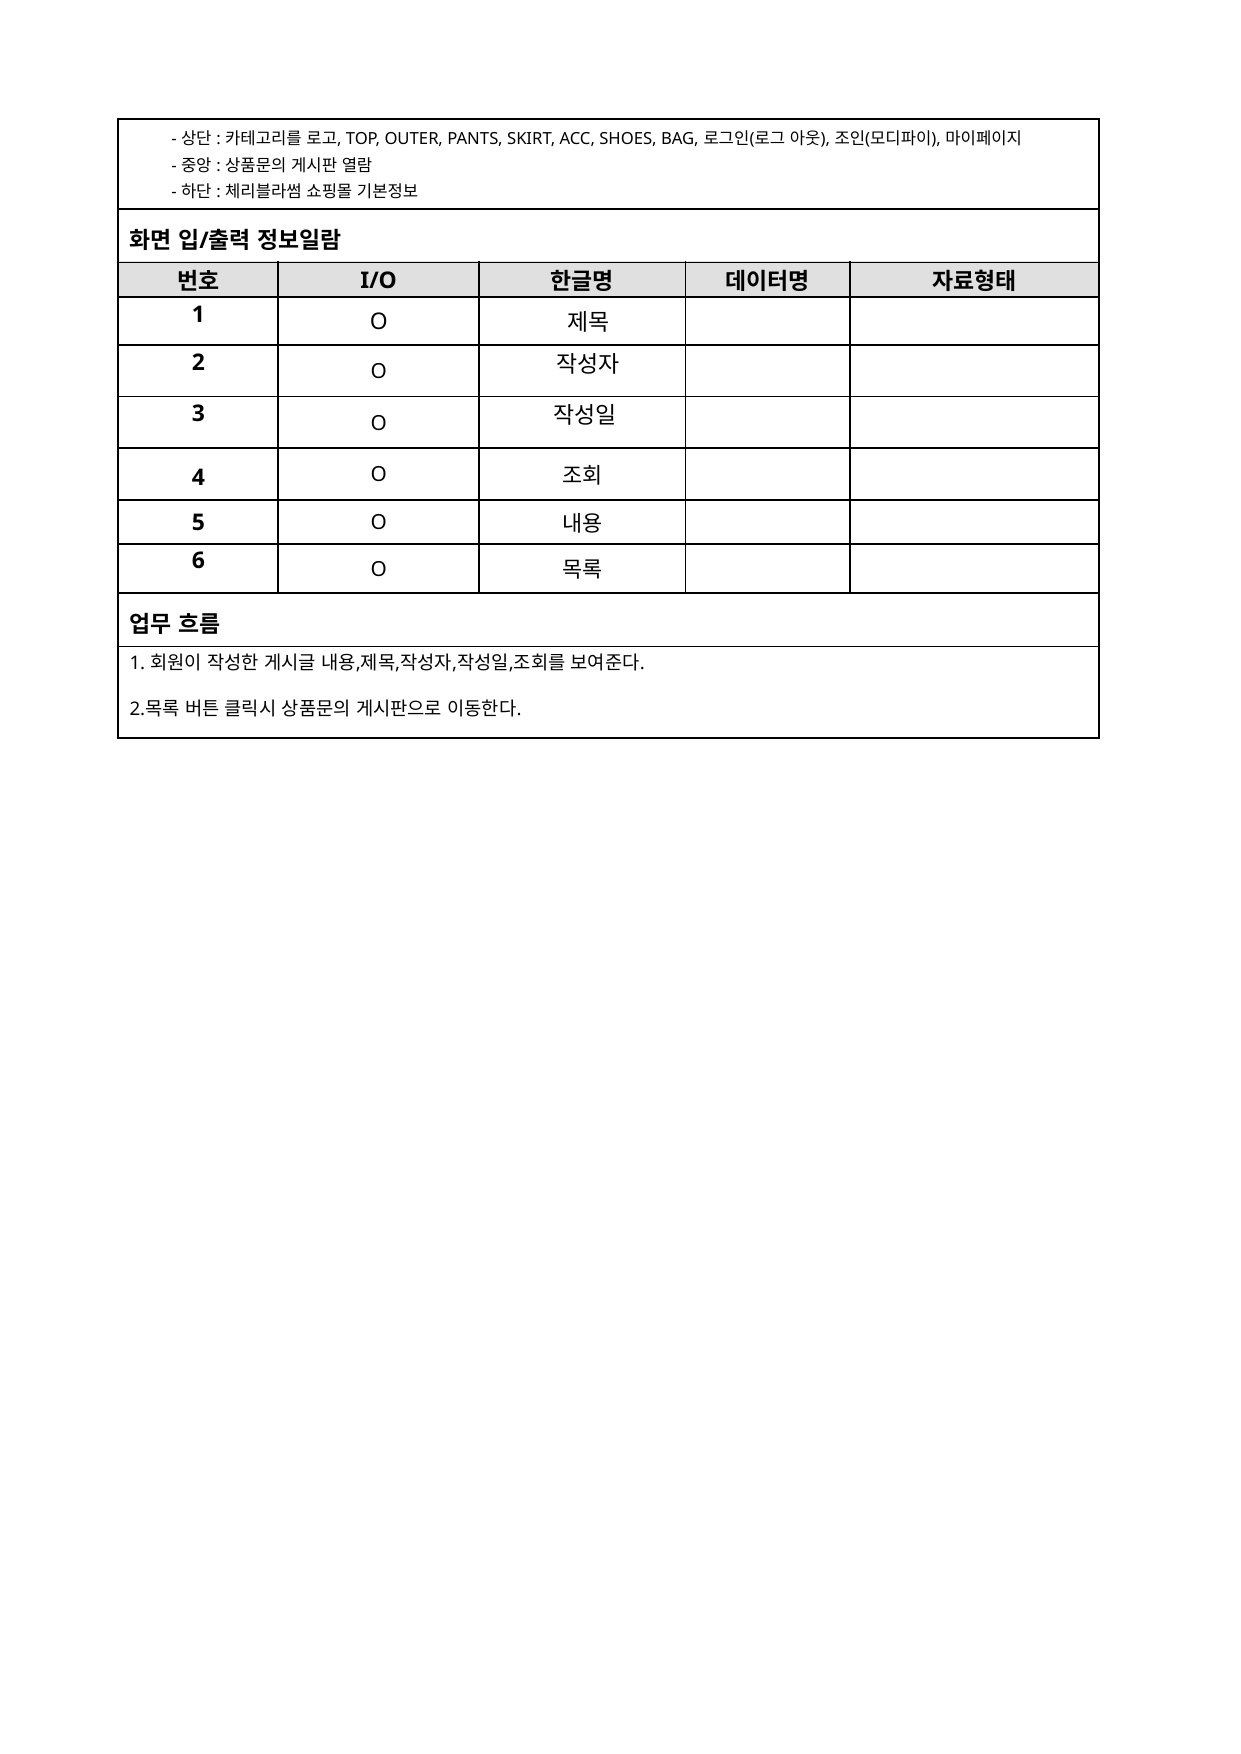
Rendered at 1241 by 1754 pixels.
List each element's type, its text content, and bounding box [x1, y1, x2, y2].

table_cell 번호 [119, 263, 277, 296]
table_cell I/O [279, 263, 478, 296]
table_cell O [279, 449, 478, 499]
table_cell 2 [119, 346, 277, 396]
table_cell 3 [119, 397, 277, 447]
table_cell - 상단 : 카테고리를 로고, TOP, OUTER, PANTS, SKIRT, ACC, SHOES, BAG, 로그인(로그 아웃), 조인(모디파이), 마이페이지 - 중앙 : 상품문의 게시판 열람 - 하단 : 체리블라썸 쇼핑몰 기본정보 [119, 120, 1098, 208]
table_cell O [279, 501, 478, 543]
table_cell O [279, 298, 478, 344]
table_cell [686, 298, 849, 344]
table_cell 목록 [480, 545, 685, 592]
table_cell O [279, 397, 478, 447]
table_cell 업무 흐름 [119, 594, 1098, 646]
table_cell O [279, 545, 478, 592]
table_cell [686, 501, 849, 543]
table_cell [851, 501, 1098, 543]
table_cell [686, 397, 849, 447]
table_cell 1 [119, 298, 277, 344]
table_cell 1. 회원이 작성한 게시글 내용,제목,작성자,작성일,조회를 보여준다. 2.목록 버튼 클릭시 상품문의 게시판으로 이동한다. [119, 647, 1098, 737]
table_cell 한글명 [480, 263, 685, 296]
table_cell O [279, 346, 478, 396]
table_cell 작성일 [480, 397, 685, 447]
table_cell 제목 [480, 298, 685, 344]
table_cell [851, 397, 1098, 447]
table_cell 6 [119, 545, 277, 592]
table_cell [851, 346, 1098, 396]
table_cell 작성자 [480, 346, 685, 396]
table_cell [686, 346, 849, 396]
table_cell [851, 545, 1098, 592]
table_cell 4 [119, 449, 277, 499]
table_cell [686, 545, 849, 592]
table_cell 데이터명 [686, 263, 849, 296]
table_cell [851, 449, 1098, 499]
table_cell 내용 [480, 501, 685, 543]
table_cell 화면 입/출력 정보일람 [119, 210, 1098, 261]
table_cell 조회 [480, 449, 685, 499]
table_cell 자료형태 [851, 263, 1098, 296]
table_cell [851, 298, 1098, 344]
table_cell 5 [119, 501, 277, 543]
table_cell [686, 449, 849, 499]
